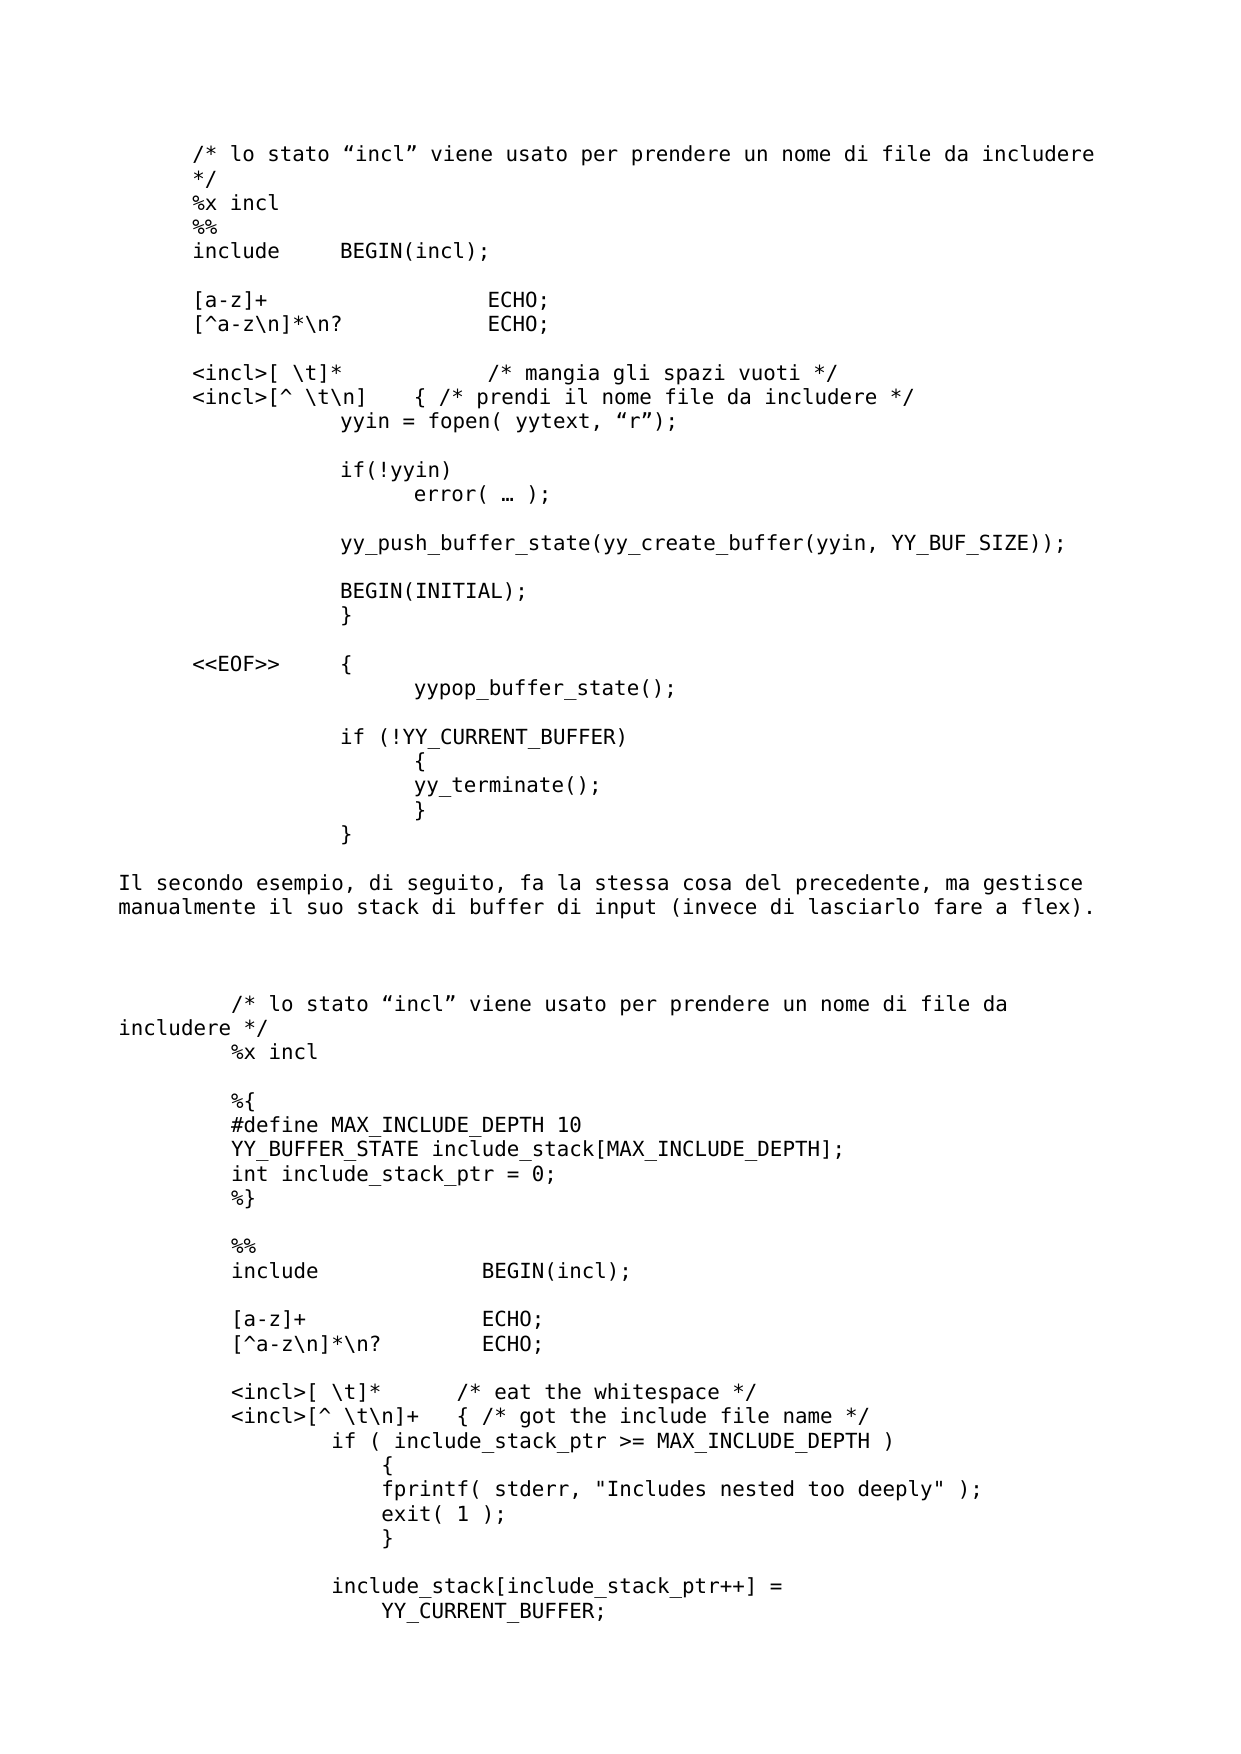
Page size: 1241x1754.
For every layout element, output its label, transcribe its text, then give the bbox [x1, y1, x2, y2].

text %% [192, 215, 1122, 239]
text %% [118, 1234, 1122, 1259]
text yypop_buffer_state(); [192, 676, 1122, 701]
text yy_push_buffer_state(yy_create_buffer(yyin, YY_BUF_SIZE)); [192, 531, 1122, 555]
text int include_stack_ptr = 0; [118, 1162, 1122, 1186]
text [^a-z\n]*\n? ECHO; [118, 1332, 1122, 1356]
text } [192, 603, 1122, 628]
text %x incl [192, 191, 1122, 215]
text if (!YY_CURRENT_BUFFER) [192, 725, 1122, 749]
text YY_BUFFER_STATE include_stack[MAX_INCLUDE_DEPTH]; [118, 1137, 1122, 1162]
text [a-z]+ ECHO; [118, 1307, 1122, 1332]
text include BEGIN(incl); [192, 239, 1122, 264]
text BEGIN(INITIAL); [192, 579, 1122, 603]
text if ( include_stack_ptr >= MAX_INCLUDE_DEPTH ) [118, 1429, 1122, 1453]
text <<EOF>> { [192, 652, 1122, 676]
text include BEGIN(incl); [118, 1259, 1122, 1283]
text fprintf( stderr, "Includes nested too deeply" ); [118, 1477, 1122, 1502]
text Il secondo esempio, di seguito, fa la stessa cosa del precedente, ma gestisce manualmente il suo stack di buffer di input (invece di lasciarlo fare a flex). [118, 871, 1122, 919]
text <incl>[ \t]* /* eat the whitespace */ [118, 1380, 1122, 1404]
text [a-z]+ ECHO; [192, 288, 1122, 312]
text #define MAX_INCLUDE_DEPTH 10 [118, 1113, 1122, 1137]
text /* lo stato “incl” viene usato per prendere un nome di file da includere */ [192, 142, 1122, 191]
text YY_CURRENT_BUFFER; [118, 1599, 1122, 1623]
text { [192, 749, 1122, 773]
text yy_terminate(); [192, 773, 1122, 798]
text %x incl [118, 1040, 1122, 1065]
text { [118, 1453, 1122, 1477]
text <incl>[^ \t\n]+ { /* got the include file name */ [118, 1404, 1122, 1429]
text error( … ); [192, 482, 1122, 506]
text } [192, 798, 1122, 822]
text [^a-z\n]*\n? ECHO; [192, 312, 1122, 337]
text include_stack[include_stack_ptr++] = [118, 1574, 1122, 1599]
text <incl>[ \t]* /* mangia gli spazi vuoti */ [192, 361, 1122, 385]
text exit( 1 ); [118, 1502, 1122, 1526]
text yyin = fopen( yytext, “r”); [192, 409, 1122, 434]
text /* lo stato “incl” viene usato per prendere un nome di file da includere */ [118, 992, 1122, 1040]
text %} [118, 1186, 1122, 1210]
text <incl>[^ \t\n] { /* prendi il nome file da includere */ [192, 385, 1122, 409]
text %{ [118, 1089, 1122, 1113]
text } [192, 822, 1122, 846]
text } [118, 1526, 1122, 1550]
text if(!yyin) [192, 458, 1122, 482]
